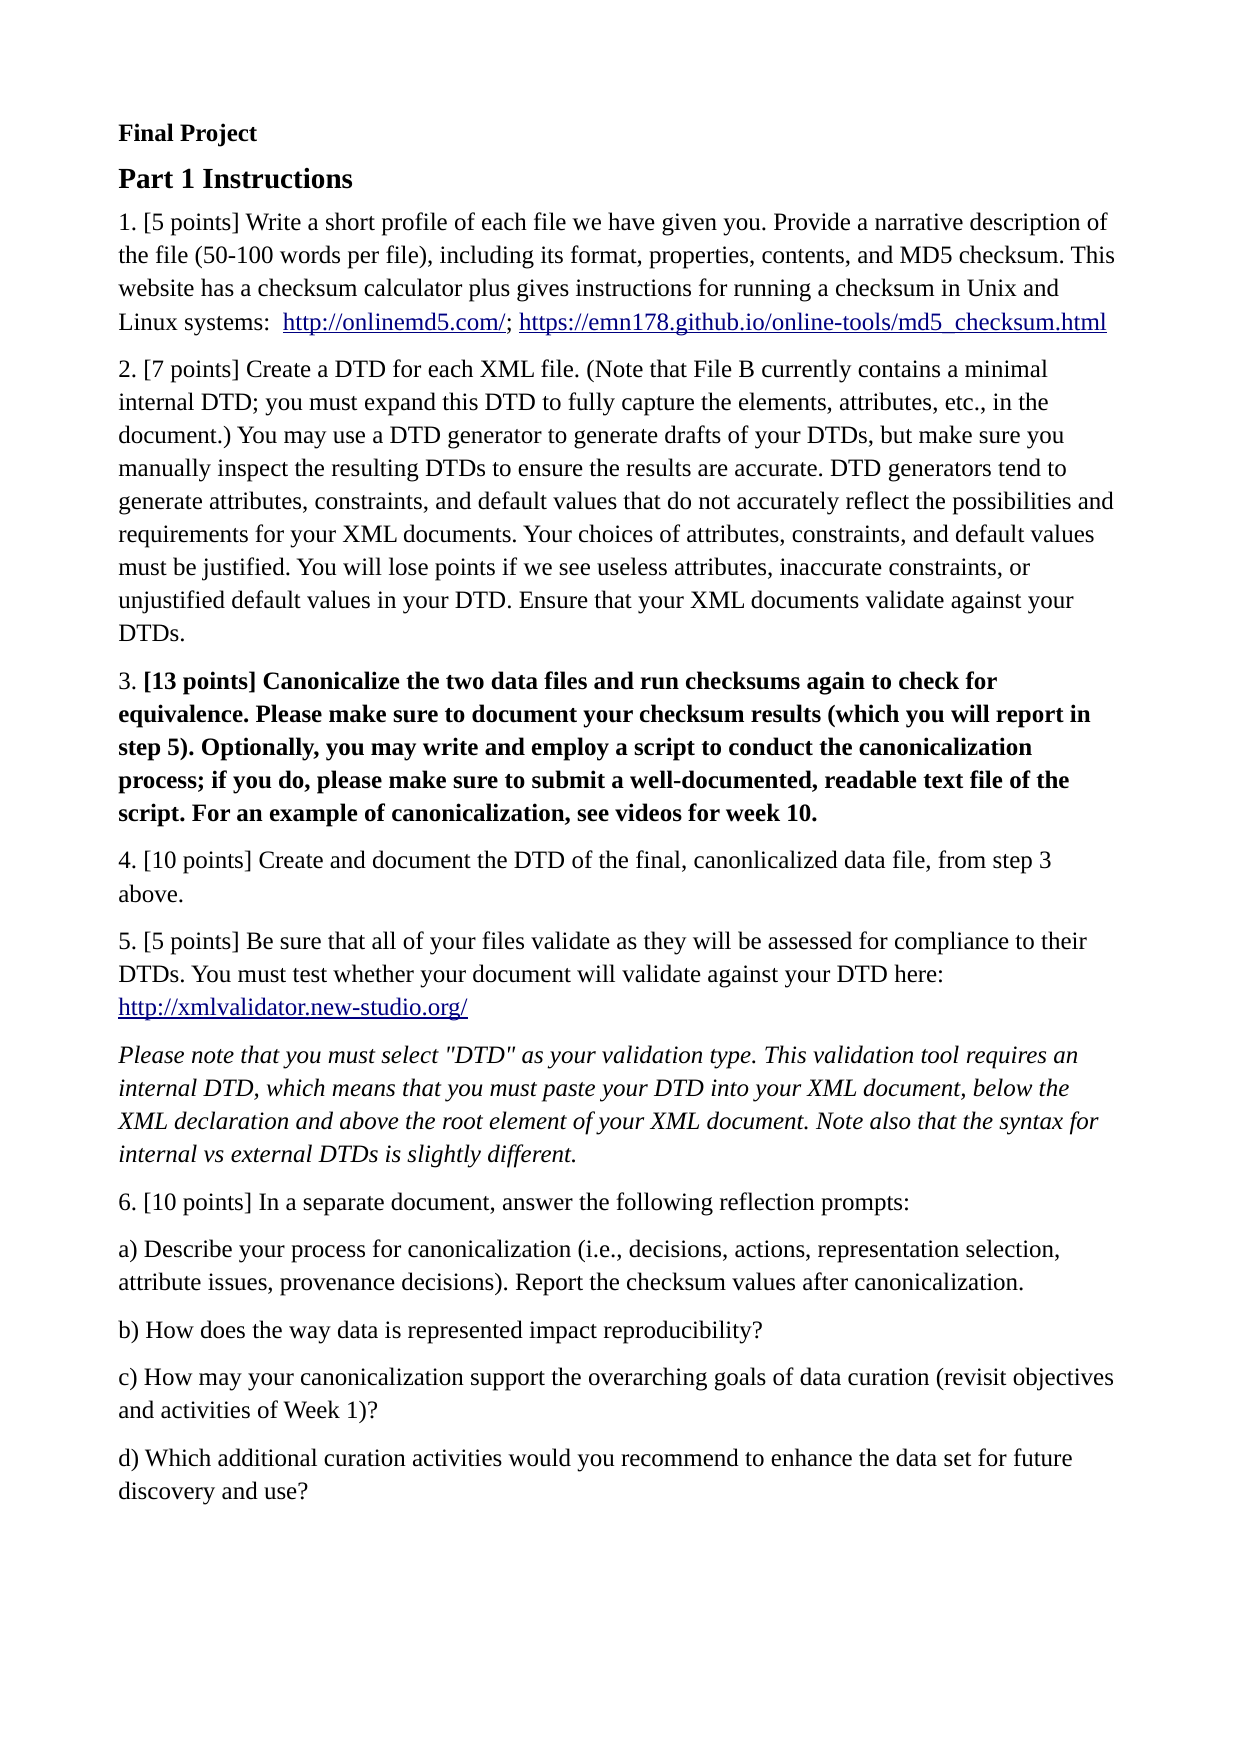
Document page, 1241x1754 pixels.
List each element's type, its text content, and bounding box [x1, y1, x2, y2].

subtitle Part 1 Instructions [118, 161, 1122, 195]
text c) How may your canonicalization support the overarching goals of data curation (revisit objectives and activities of Week 1)? [118, 1362, 1122, 1424]
text 1. [5 points] Write a short profile of each file we have given you. Provide a narrative description of the file (50-100 words per file), including its format, properties, contents, and MD5 checksum. This website has a checksum calculator plus gives instructions for running a checksum in Unix and Linux systems: http://onlinemd5.com/; https://emn178.github.io/online-tools/md5_checksum.html [118, 207, 1122, 335]
text 3. [13 points] Canonicalize the two data files and run checksums again to check for equivalence. Please make sure to document your checksum results (which you will report in step 5). Optionally, you may write and employ a script to conduct the canonicalization process; if you do, please make sure to submit a well-documented, readable text file of the script. For an example of canonicalization, see videos for week 10. [118, 666, 1122, 827]
text 4. [10 points] Create and document the DTD of the final, canonlicalized data file, from step 3 above. [118, 846, 1122, 907]
text Final Project [118, 118, 1122, 147]
text 6. [10 points] In a separate document, answer the following reflection prompts: [118, 1187, 1122, 1215]
text Please note that you must select "DTD" as your validation type. This validation tool requires an internal DTD, which means that you must paste your DTD into your XML document, below the XML declaration and above the root element of your XML document. Note also that the syntax for internal vs external DTDs is slightly different. [118, 1040, 1122, 1168]
text a) Describe your process for canonicalization (i.e., decisions, actions, representation selection, attribute issues, provenance decisions). Report the checksum values after canonicalization. [118, 1234, 1122, 1296]
text d) Which additional curation activities would you recommend to enhance the data set for future discovery and use? [118, 1443, 1122, 1505]
text 2. [7 points] Create a DTD for each XML file. (Note that File B currently contains a minimal internal DTD; you must expand this DTD to fully capture the elements, attributes, etc., in the document.) You may use a DTD generator to generate drafts of your DTDs, but make sure you manually inspect the resulting DTDs to ensure the results are accurate. DTD generators tend to generate attributes, constraints, and default values that do not accurately reflect the possibilities and requirements for your XML documents. Your choices of attributes, constraints, and default values must be justified. You will lose points if we see useless attributes, inaccurate constraints, or unjustified default values in your DTD. Ensure that your XML documents validate against your DTDs. [118, 354, 1122, 647]
text 5. [5 points] Be sure that all of your files validate as they will be assessed for compliance to their DTDs. You must test whether your document will validate against your DTD here: http://xmlvalidator.new-studio.org/ [118, 926, 1122, 1021]
text b) How does the way data is represented impact reproducibility? [118, 1315, 1122, 1343]
